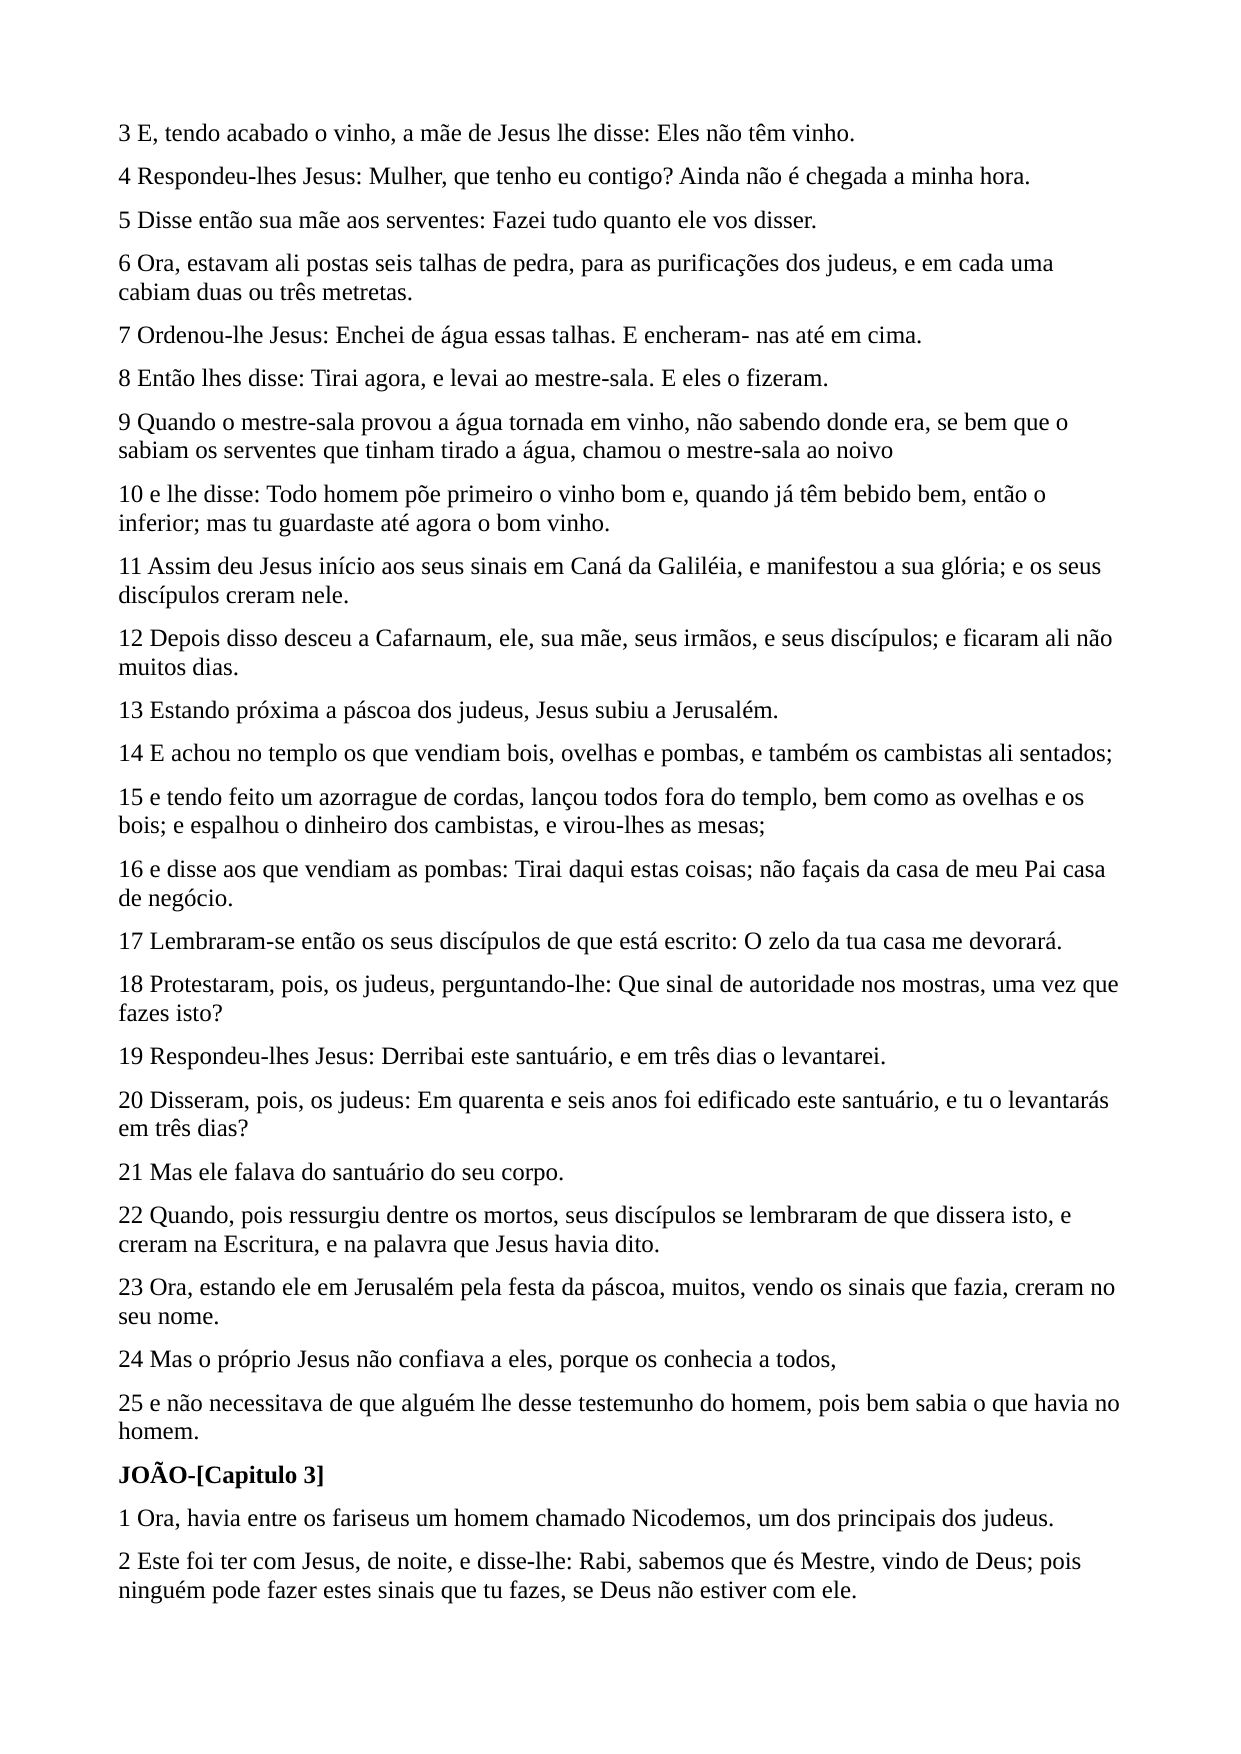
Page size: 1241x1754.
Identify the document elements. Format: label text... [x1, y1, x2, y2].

text 13 Estando próxima a páscoa dos judeus, Jesus subiu a Jerusalém. [118, 695, 1122, 724]
text 1 Ora, havia entre os fariseus um homem chamado Nicodemos, um dos principais dos judeus. [118, 1503, 1122, 1532]
text 25 e não necessitava de que alguém lhe desse testemunho do homem, pois bem sabia o que havia no homem. [118, 1388, 1122, 1445]
text 18 Protestaram, pois, os judeus, perguntando-lhe: Que sinal de autoridade nos mostras, uma vez que fazes isto? [118, 969, 1122, 1027]
text 15 e tendo feito um azorrague de cordas, lançou todos fora do templo, bem como as ovelhas e os bois; e espalhou o dinheiro dos cambistas, e virou-lhes as mesas; [118, 782, 1122, 839]
text 11 Assim deu Jesus início aos seus sinais em Caná da Galiléia, e manifestou a sua glória; e os seus discípulos creram nele. [118, 551, 1122, 608]
text 7 Ordenou-lhe Jesus: Enchei de água essas talhas. E encheram- nas até em cima. [118, 320, 1122, 349]
text 23 Ora, estando ele em Jerusalém pela festa da páscoa, muitos, vendo os sinais que fazia, creram no seu nome. [118, 1272, 1122, 1330]
text 12 Depois disso desceu a Cafarnaum, ele, sua mãe, seus irmãos, e seus discípulos; e ficaram ali não muitos dias. [118, 623, 1122, 681]
text JOÃO-[Capitulo 3] [118, 1460, 1122, 1488]
text 14 E achou no templo os que vendiam bois, ovelhas e pombas, e também os cambistas ali sentados; [118, 738, 1122, 767]
text 8 Então lhes disse: Tirai agora, e levai ao mestre-sala. E eles o fizeram. [118, 363, 1122, 392]
text 3 E, tendo acabado o vinho, a mãe de Jesus lhe disse: Eles não têm vinho. [118, 118, 1122, 147]
text 21 Mas ele falava do santuário do seu corpo. [118, 1157, 1122, 1186]
text 20 Disseram, pois, os judeus: Em quarenta e seis anos foi edificado este santuário, e tu o levantarás em três dias? [118, 1085, 1122, 1142]
text 5 Disse então sua mãe aos serventes: Fazei tudo quanto ele vos disser. [118, 205, 1122, 233]
text 10 e lhe disse: Todo homem põe primeiro o vinho bom e, quando já têm bebido bem, então o inferior; mas tu guardaste até agora o bom vinho. [118, 479, 1122, 536]
text 6 Ora, estavam ali postas seis talhas de pedra, para as purificações dos judeus, e em cada uma cabiam duas ou três metretas. [118, 248, 1122, 306]
text 17 Lembraram-se então os seus discípulos de que está escrito: O zelo da tua casa me devorará. [118, 926, 1122, 955]
text 2 Este foi ter com Jesus, de noite, e disse-lhe: Rabi, sabemos que és Mestre, vindo de Deus; pois ninguém pode fazer estes sinais que tu fazes, se Deus não estiver com ele. [118, 1546, 1122, 1604]
text 24 Mas o próprio Jesus não confiava a eles, porque os conhecia a todos, [118, 1344, 1122, 1373]
text 22 Quando, pois ressurgiu dentre os mortos, seus discípulos se lembraram de que dissera isto, e creram na Escritura, e na palavra que Jesus havia dito. [118, 1200, 1122, 1258]
text 4 Respondeu-lhes Jesus: Mulher, que tenho eu contigo? Ainda não é chegada a minha hora. [118, 161, 1122, 190]
text 19 Respondeu-lhes Jesus: Derribai este santuário, e em três dias o levantarei. [118, 1041, 1122, 1070]
text 9 Quando o mestre-sala provou a água tornada em vinho, não sabendo donde era, se bem que o sabiam os serventes que tinham tirado a água, chamou o mestre-sala ao noivo [118, 407, 1122, 464]
text 16 e disse aos que vendiam as pombas: Tirai daqui estas coisas; não façais da casa de meu Pai casa de negócio. [118, 854, 1122, 911]
